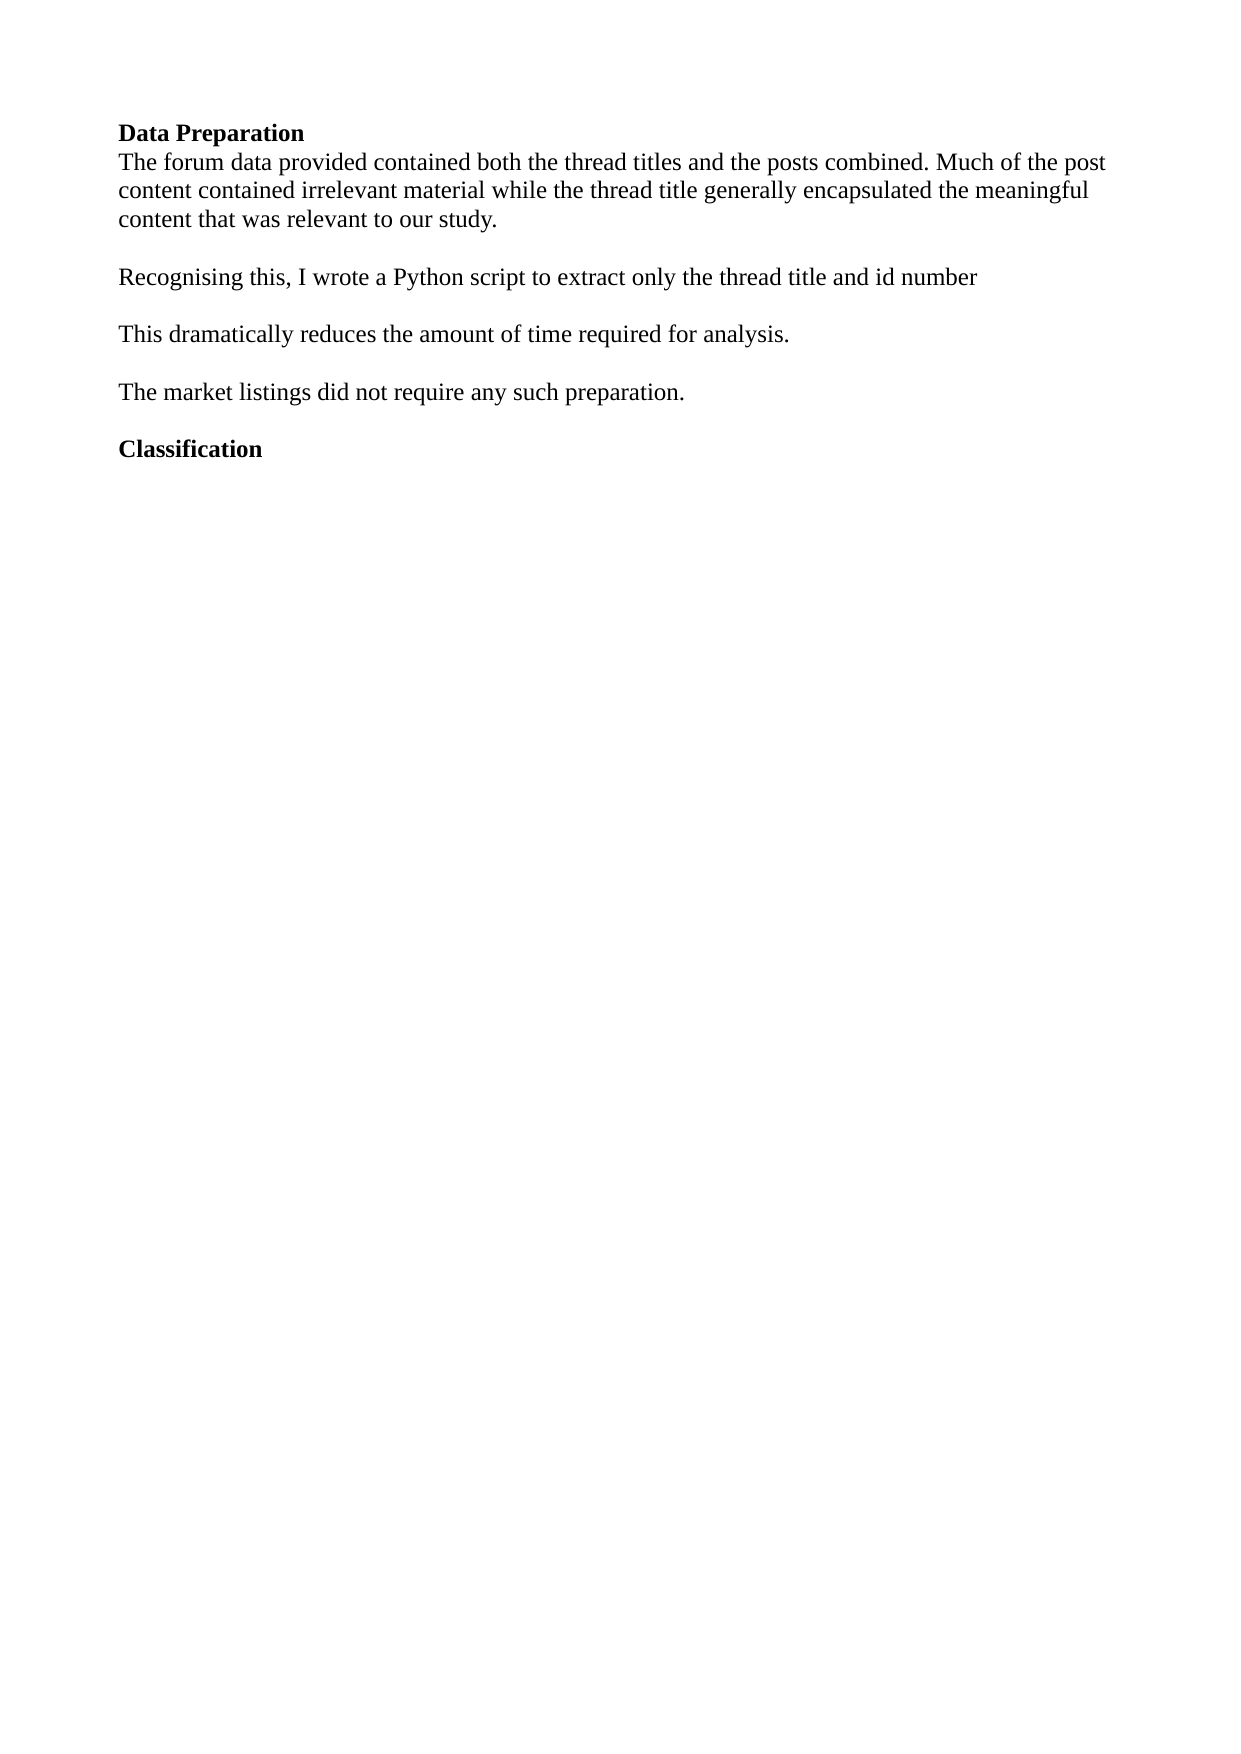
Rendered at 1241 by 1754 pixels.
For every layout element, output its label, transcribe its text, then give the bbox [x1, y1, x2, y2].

text This dramatically reduces the amount of time required for analysis. [118, 319, 1122, 348]
text Classification [118, 434, 1122, 463]
text The forum data provided contained both the thread titles and the posts combined. Much of the post content contained irrelevant material while the thread title generally encapsulated the meaningful content that was relevant to our study. [118, 147, 1122, 233]
text Data Preparation [118, 118, 1122, 147]
text The market listings did not require any such preparation. [118, 377, 1122, 406]
text Recognising this, I wrote a Python script to extract only the thread title and id number [118, 262, 1122, 291]
